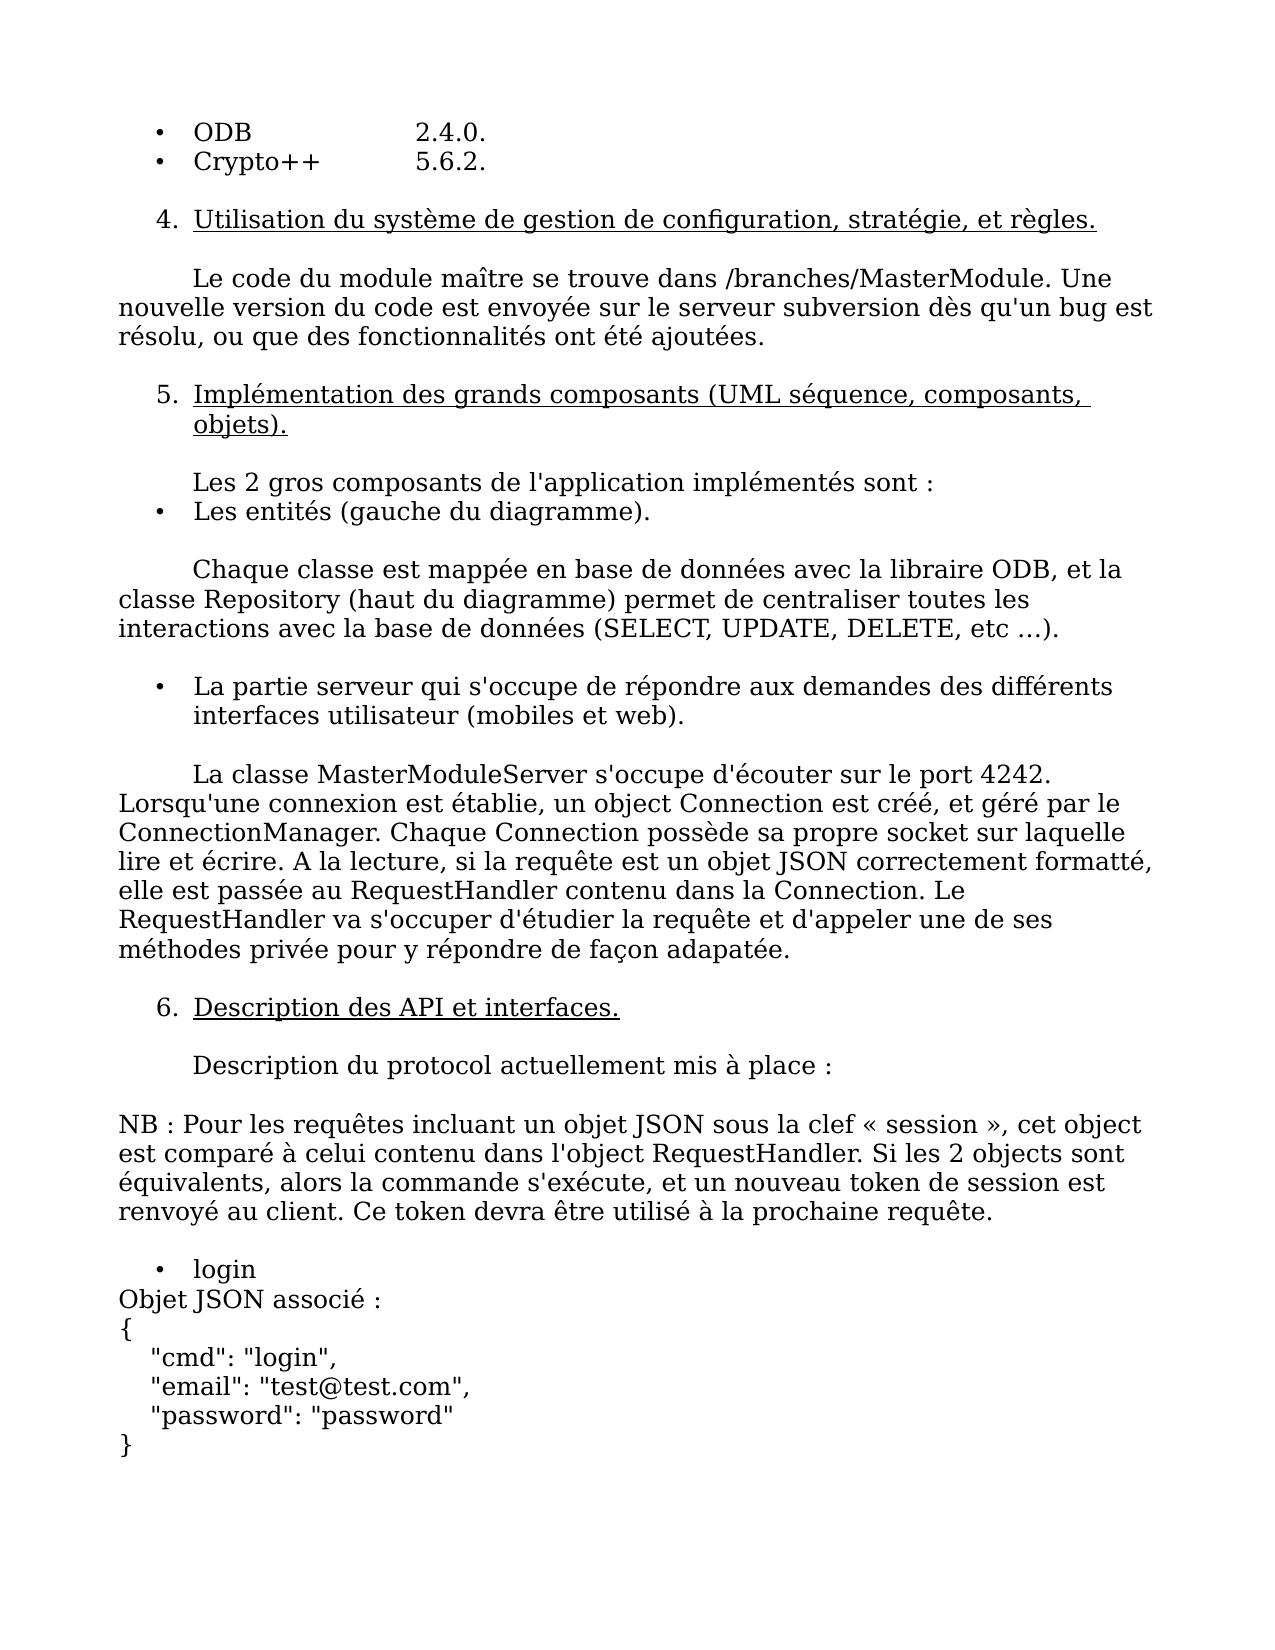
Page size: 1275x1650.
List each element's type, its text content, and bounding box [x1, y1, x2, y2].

list Utilisation du système de gestion de configuration, stratégie, et règles. [156, 206, 1157, 235]
text NB : Pour les requêtes incluant un objet JSON sous la clef « session », cet object est comparé à celui contenu dans l'object RequestHandler. Si les 2 objects sont équivalents, alors la commande s'exécute, et un nouveau token de session est renvoyé au client. Ce token devra être utilisé à la prochaine requête. [118, 1110, 1157, 1226]
list Description des API et interfaces. [156, 993, 1157, 1022]
list Crypto++ 5.6.2. [156, 147, 1157, 176]
list Implémentation des grands composants (UML séquence, composants, objets). [156, 381, 1157, 439]
text Chaque classe est mappée en base de données avec la libraire ODB, et la classe Repository (haut du diagramme) permet de centraliser toutes les interactions avec la base de données (SELECT, UPDATE, DELETE, etc …). [118, 556, 1157, 643]
list La partie serveur qui s'occupe de répondre aux demandes des différents interfaces utilisateur (mobiles et web). [156, 672, 1157, 731]
list Les entités (gauche du diagramme). [156, 497, 1157, 526]
text Les 2 gros composants de l'application implémentés sont : [118, 468, 1157, 497]
text "password": "password" [118, 1401, 1157, 1431]
text La classe MasterModuleServer s'occupe d'écouter sur le port 4242. Lorsqu'une connexion est établie, un object Connection est créé, et géré par le ConnectionManager. Chaque Connection possède sa propre socket sur laquelle lire et écrire. A la lecture, si la requête est un objet JSON correctement formatté, elle est passée au RequestHandler contenu dans la Connection. Le RequestHandler va s'occuper d'étudier la requête et d'appeler une de ses méthodes privée pour y répondre de façon adapatée. [118, 760, 1157, 964]
list ODB 2.4.0. [156, 118, 1157, 147]
text Le code du module maître se trouve dans /branches/MasterModule. Une nouvelle version du code est envoyée sur le serveur subversion dès qu'un bug est résolu, ou que des fonctionnalités ont été ajoutées. [118, 264, 1157, 351]
text Description du protocol actuellement mis à place : [118, 1051, 1157, 1081]
text Objet JSON associé : [118, 1285, 1157, 1314]
text "cmd": "login", [118, 1343, 1157, 1372]
text { [118, 1314, 1157, 1343]
list login [156, 1256, 1157, 1285]
text } [118, 1431, 1157, 1460]
text "email": "test@test.com", [118, 1372, 1157, 1401]
